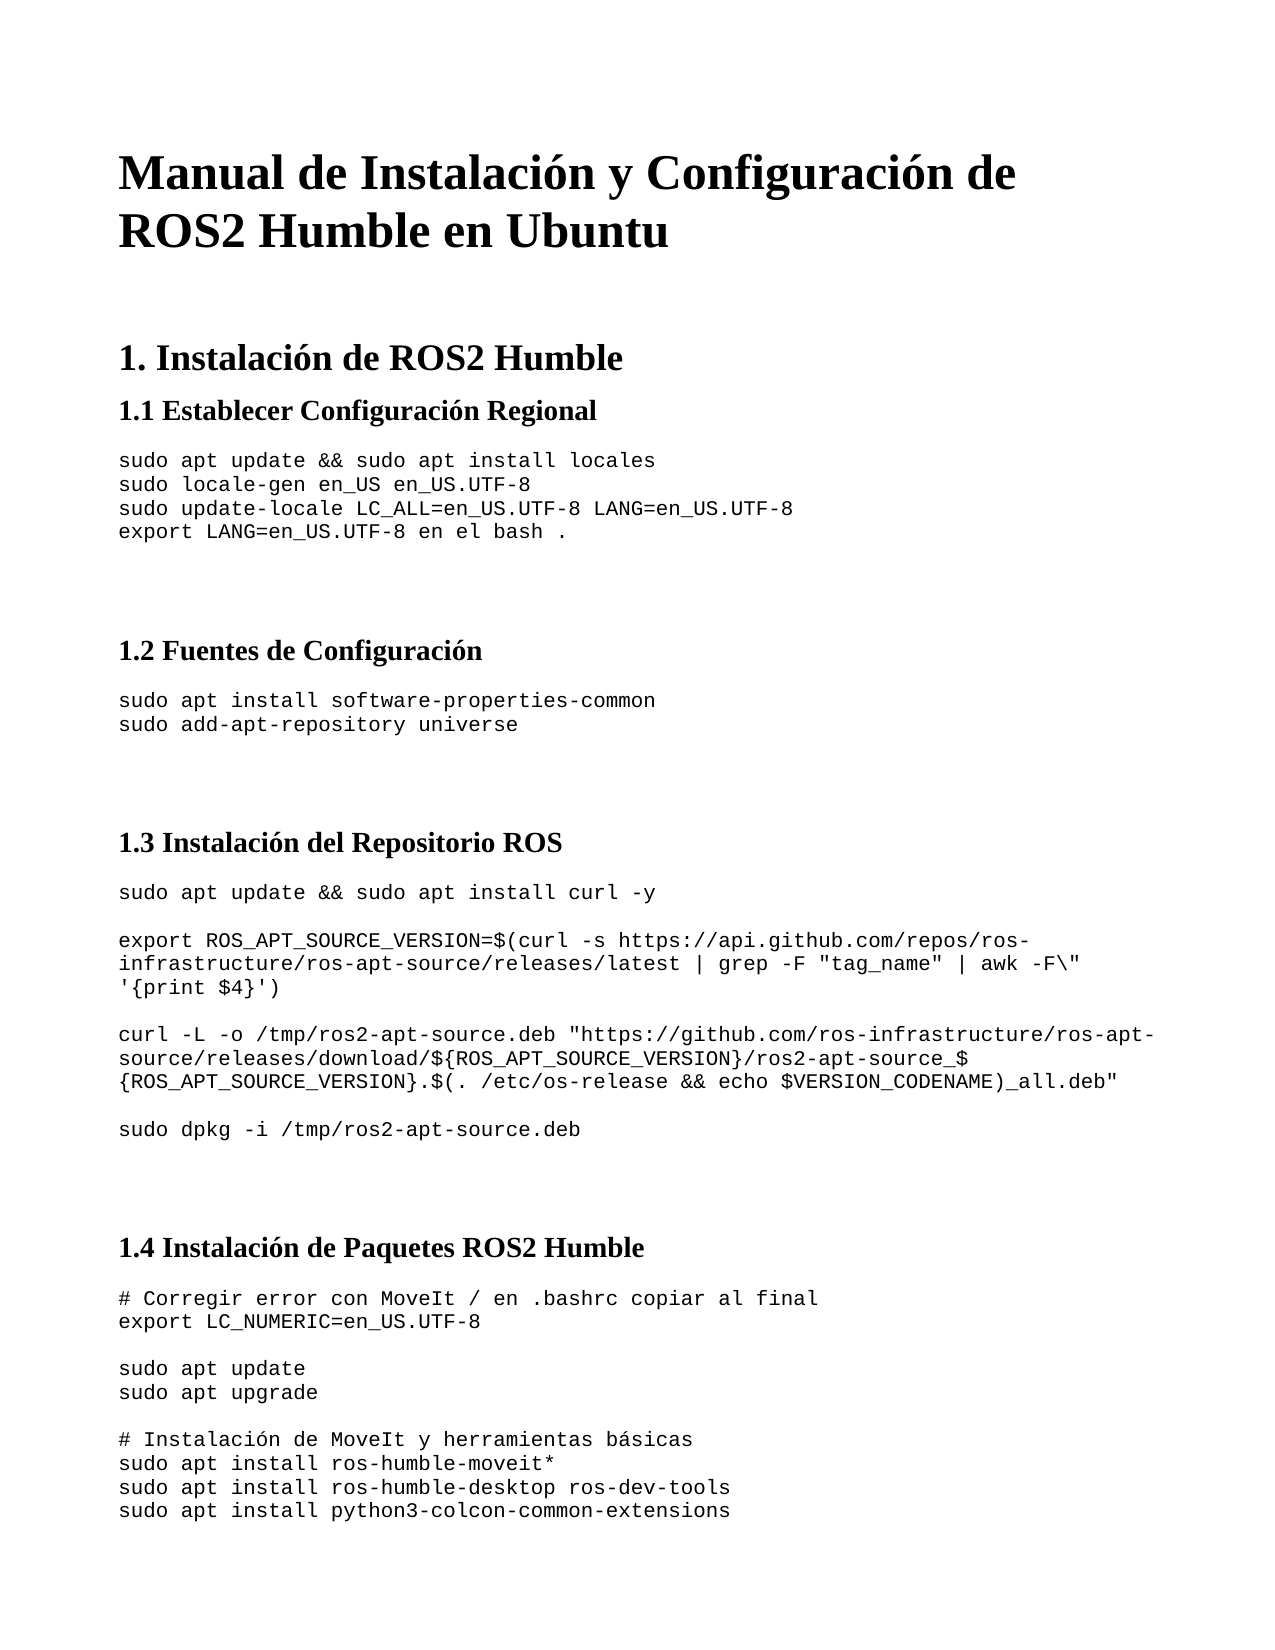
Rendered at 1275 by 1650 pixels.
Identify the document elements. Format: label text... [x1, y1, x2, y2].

subtitle 1.1 Establecer Configuración Regional [118, 393, 1157, 427]
text sudo update-locale LC_ALL=en_US.UTF-8 LANG=en_US.UTF-8 [118, 497, 1157, 521]
text curl -L -o /tmp/ros2-apt-source.deb "https://github.com/ros-infrastructure/ros-apt-source/releases/download/${ROS_APT_SOURCE_VERSION}/ros2-apt-source_${ROS_APT_SOURCE_VERSION}.$(. /etc/os-release && echo $VERSION_CODENAME)_all.deb" [118, 1024, 1157, 1095]
text sudo apt install ros-humble-desktop ros-dev-tools [118, 1477, 1157, 1500]
subtitle 1.3 Instalación del Repositorio ROS [118, 825, 1157, 859]
text sudo apt update && sudo apt install curl -y [118, 882, 1157, 906]
subtitle 1. Instalación de ROS2 Humble [118, 335, 1157, 378]
text export ROS_APT_SOURCE_VERSION=$(curl -s https://api.github.com/repos/ros-infrastructure/ros-apt-source/releases/latest | grep -F "tag_name" | awk -F\" '{print $4}') [118, 929, 1157, 1001]
text sudo apt update && sudo apt install locales [118, 450, 1157, 474]
text sudo apt install ros-humble-moveit* [118, 1453, 1157, 1477]
text sudo add-apt-repository universe [118, 713, 1157, 737]
subtitle Manual de Instalación y Configuración de ROS2 Humble en Ubuntu [118, 143, 1157, 258]
text sudo apt install software-properties-common [118, 690, 1157, 713]
text # Instalación de MoveIt y herramientas básicas [118, 1429, 1157, 1453]
text sudo apt upgrade [118, 1382, 1157, 1406]
text sudo locale-gen en_US en_US.UTF-8 [118, 474, 1157, 497]
text sudo apt install python3-colcon-common-extensions [118, 1500, 1157, 1524]
subtitle 1.4 Instalación de Paquetes ROS2 Humble [118, 1230, 1157, 1264]
text export LANG=en_US.UTF-8 en el bash . [118, 521, 1157, 545]
text export LC_NUMERIC=en_US.UTF-8 [118, 1311, 1157, 1335]
text sudo dpkg -i /tmp/ros2-apt-source.deb [118, 1119, 1157, 1142]
subtitle 1.2 Fuentes de Configuración [118, 633, 1157, 666]
text # Corregir error con MoveIt / en .bashrc copiar al final [118, 1287, 1157, 1311]
text sudo apt update [118, 1358, 1157, 1382]
